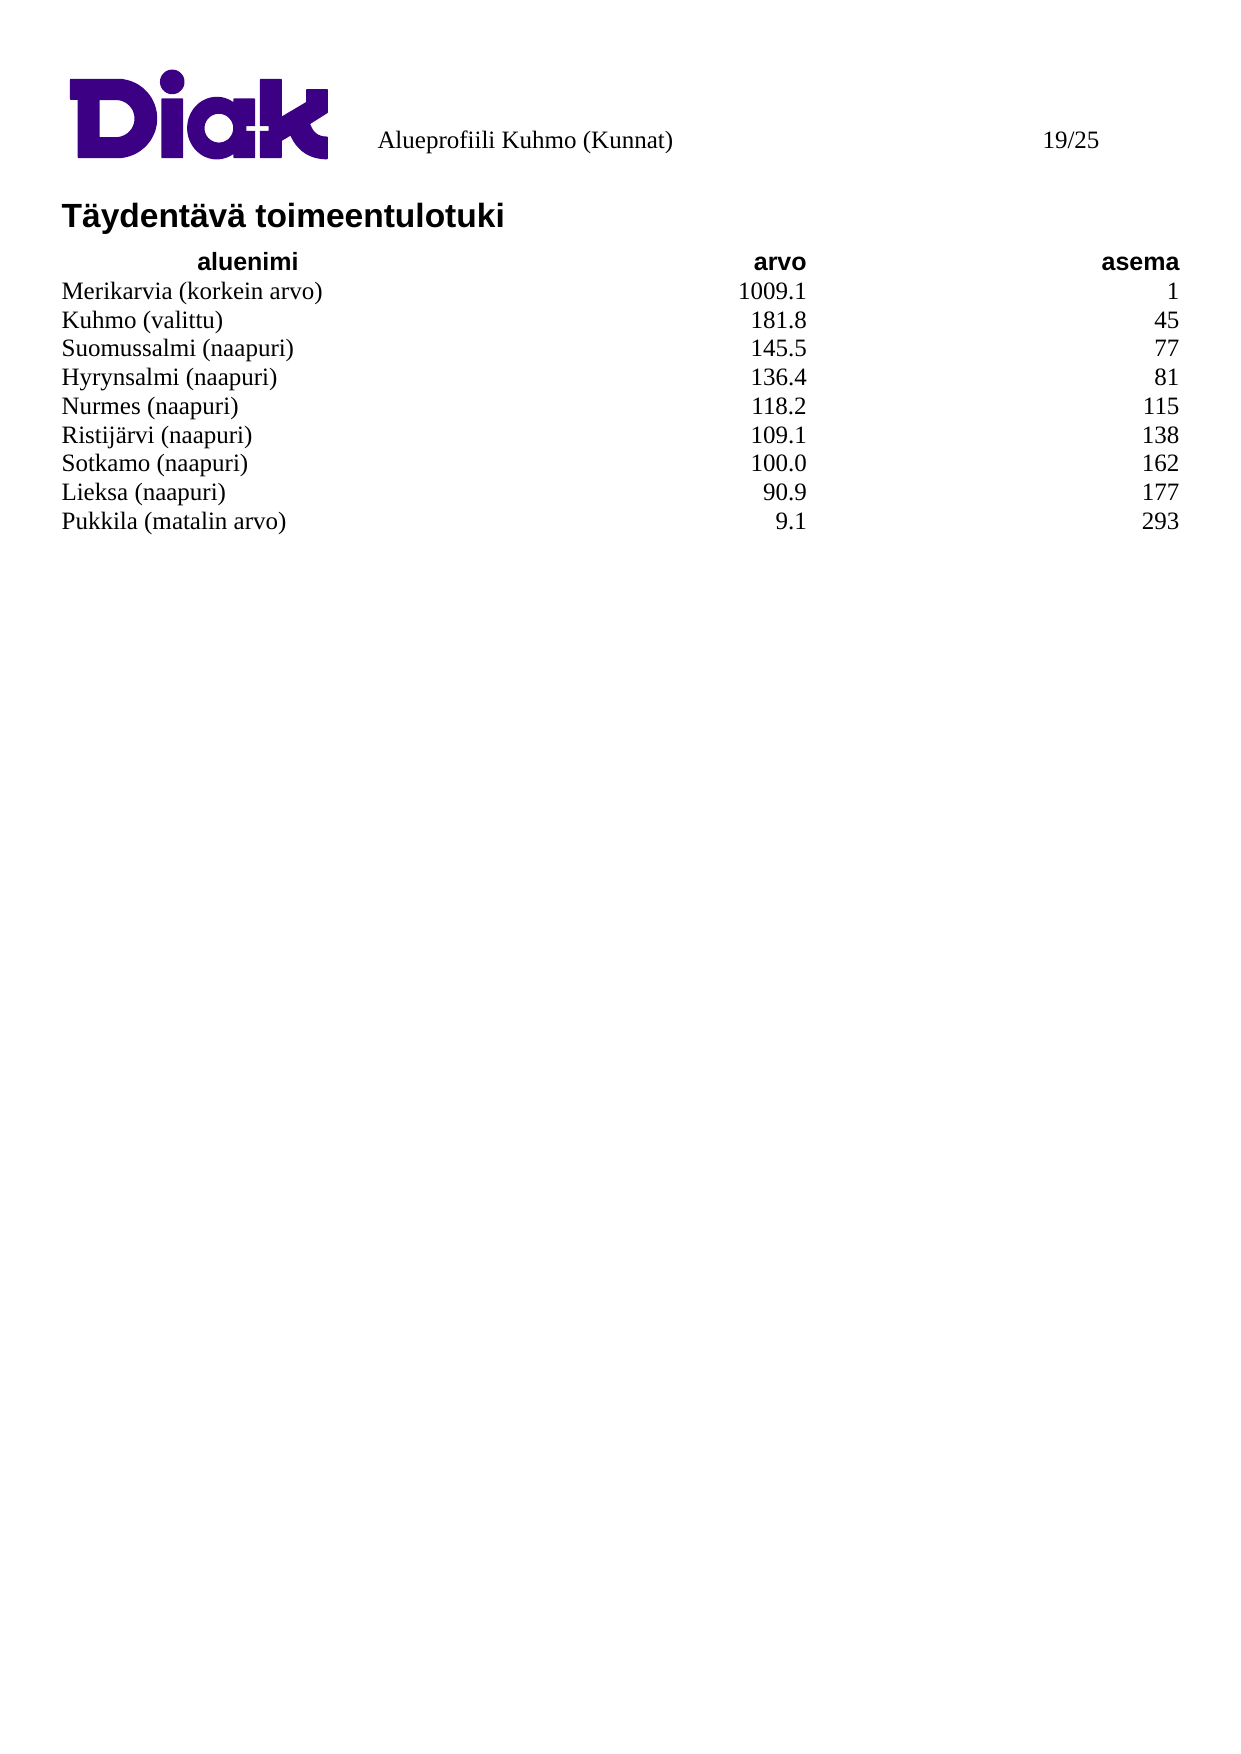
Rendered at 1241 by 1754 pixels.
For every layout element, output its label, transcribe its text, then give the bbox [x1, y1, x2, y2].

table_cell Merikarvia (korkein arvo) [61, 276, 434, 305]
table_cell Sotkamo (naapuri) [61, 449, 434, 477]
table_header asema [806, 247, 1179, 276]
table_cell Nurmes (naapuri) [61, 391, 434, 420]
table_cell Kuhmo (valittu) [61, 305, 434, 333]
table_cell 181.8 [434, 305, 806, 333]
table_cell 177 [806, 477, 1179, 506]
table_cell Pukkila (matalin arvo) [61, 506, 434, 535]
table_cell 1009.1 [434, 276, 806, 305]
table_cell 136.4 [434, 362, 806, 391]
subtitle Täydentävä toimeentulotuki [61, 196, 1179, 235]
table_cell 109.1 [434, 420, 806, 448]
table_cell Ristijärvi (naapuri) [61, 420, 434, 448]
table_cell Lieksa (naapuri) [61, 477, 434, 506]
table_cell 145.5 [434, 334, 806, 362]
table_cell 45 [806, 305, 1179, 333]
table_cell 9.1 [434, 506, 806, 535]
table_cell Suomussalmi (naapuri) [61, 334, 434, 362]
table_cell 81 [806, 362, 1179, 391]
table_cell Hyrynsalmi (naapuri) [61, 362, 434, 391]
table_cell 162 [806, 449, 1179, 477]
table_cell 115 [806, 391, 1179, 420]
table_header arvo [434, 247, 806, 276]
table_cell 90.9 [434, 477, 806, 506]
table_cell 100.0 [434, 449, 806, 477]
table_header aluenimi [61, 247, 434, 276]
table_cell 77 [806, 334, 1179, 362]
table_cell 1 [806, 276, 1179, 305]
table_cell 138 [806, 420, 1179, 448]
table_cell 293 [806, 506, 1179, 535]
table_cell 118.2 [434, 391, 806, 420]
